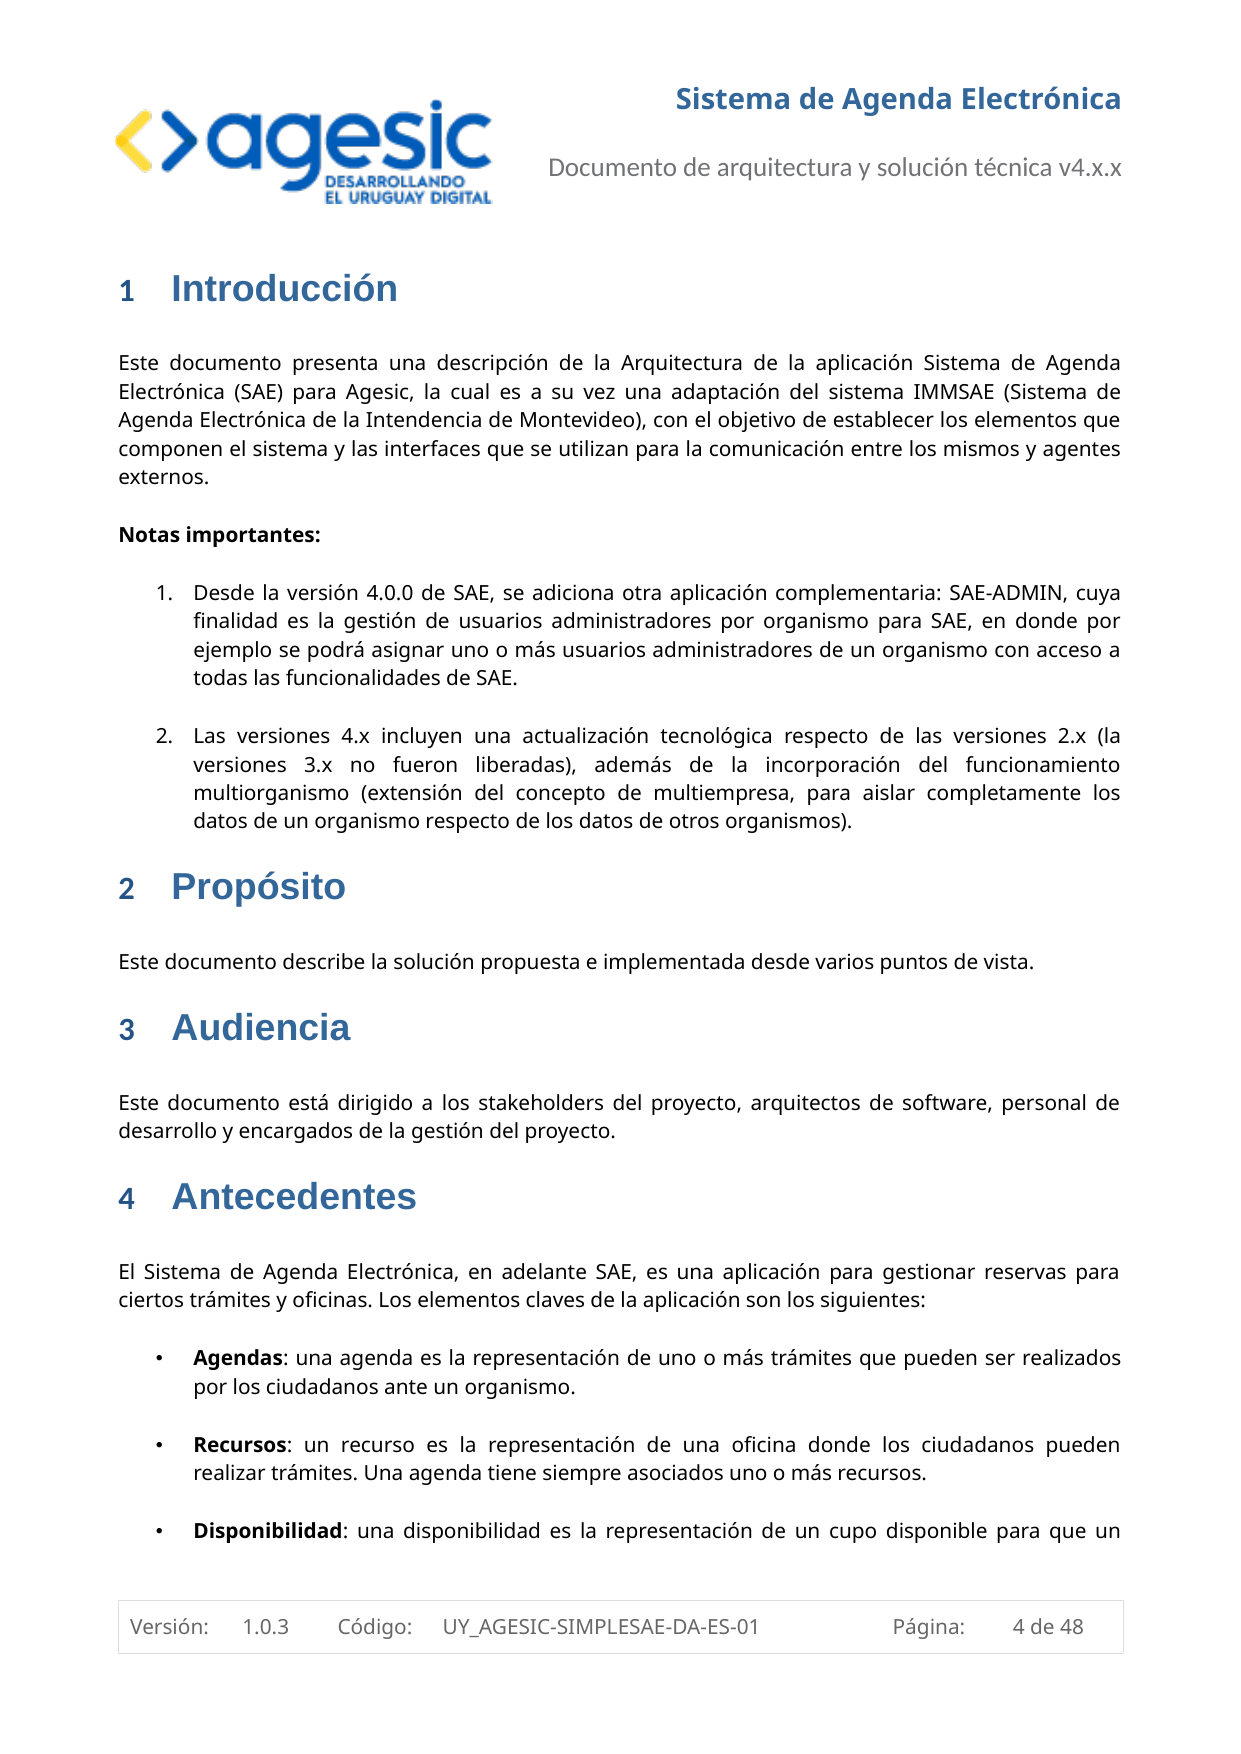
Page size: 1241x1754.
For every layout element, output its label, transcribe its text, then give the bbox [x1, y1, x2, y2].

picture [115, 99, 493, 204]
text Notas importantes: [118, 520, 1122, 549]
text Este documento está dirigido a los stakeholders del proyecto, arquitectos de software, personal de desarrollo y encargados de la gestión del proyecto. [118, 1088, 1122, 1145]
list Desde la versión 4.0.0 de SAE, se adiciona otra aplicación complementaria: SAE-ADMIN, cuya finalidad es la gestión de usuarios administradores por organismo para SAE, en donde por ejemplo se podrá asignar uno o más usuarios administradores de un organismo con acceso a todas las funcionalidades de SAE. [156, 578, 1122, 692]
list Recursos: un recurso es la representación de una oficina donde los ciudadanos pueden realizar trámites. Una agenda tiene siempre asociados uno o más recursos. [156, 1430, 1122, 1487]
list Las versiones 4.x incluyen una actualización tecnológica respecto de las versiones 2.x (la versiones 3.x no fueron liberadas), además de la incorporación del funcionamiento multiorganismo (extensión del concepto de multiempresa, para aislar completamente los datos de un organismo respecto de los datos de otros organismos). [156, 721, 1122, 835]
subtitle Introducción [118, 266, 1122, 309]
subtitle Antecedentes [118, 1174, 1122, 1218]
text Este documento presenta una descripción de la Arquitectura de la aplicación Sistema de Agenda Electrónica (SAE) para Agesic, la cual es a su vez una adaptación del sistema IMMSAE (Sistema de Agenda Electrónica de la Intendencia de Montevideo), con el objetivo de establecer los elementos que componen el sistema y las interfaces que se utilizan para la comunicación entre los mismos y agentes externos. [118, 348, 1122, 491]
text El Sistema de Agenda Electrónica, en adelante SAE, es una aplicación para gestionar reservas para ciertos trámites y oficinas. Los elementos claves de la aplicación son los siguientes: [118, 1257, 1122, 1314]
text Este documento describe la solución propuesta e implementada desde varios puntos de vista. [118, 947, 1122, 976]
list Disponibilidad: una disponibilidad es la representación de un cupo disponible para que un [156, 1516, 1122, 1544]
subtitle Propósito [118, 864, 1122, 908]
subtitle Audiencia [118, 1005, 1122, 1048]
list Agendas: una agenda es la representación de uno o más trámites que pueden ser realizados por los ciudadanos ante un organismo. [156, 1343, 1122, 1400]
